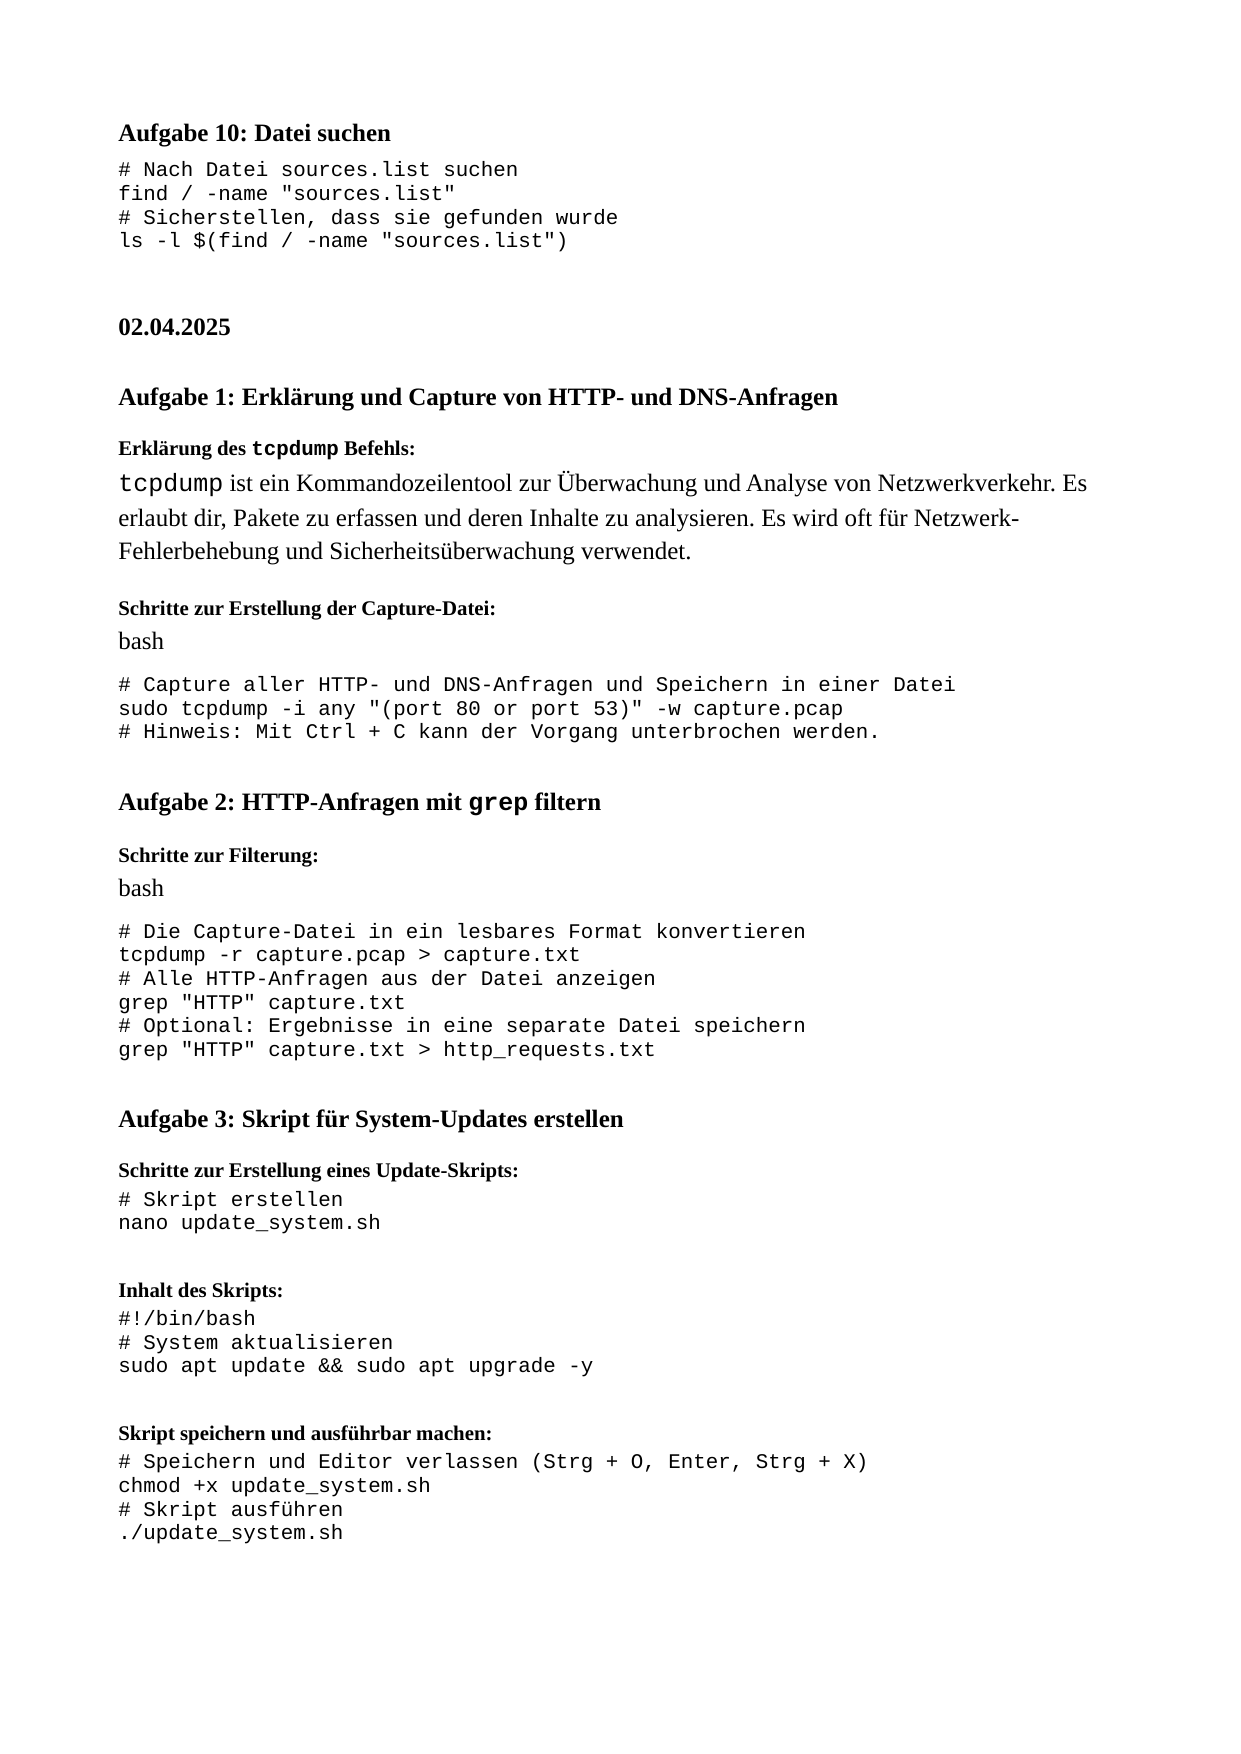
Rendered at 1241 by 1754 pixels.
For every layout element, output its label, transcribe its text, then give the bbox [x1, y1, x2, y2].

text # Alle HTTP-Anfragen aus der Datei anzeigen [118, 968, 1122, 992]
text # Optional: Ergebnisse in eine separate Datei speichern [118, 1015, 1122, 1039]
text #!/bin/bash [118, 1308, 1122, 1332]
text tcpdump ist ein Kommandozeilentool zur Überwachung und Analyse von Netzwerkverkehr. Es erlaubt dir, Pakete zu erfassen und deren Inhalte zu analysieren. Es wird oft für Netzwerk-Fehlerbehebung und Sicherheitsüberwachung verwendet. [118, 468, 1122, 565]
text # Skript ausführen [118, 1499, 1122, 1522]
text # Skript erstellen [118, 1189, 1122, 1212]
subtitle Aufgabe 2: HTTP-Anfragen mit grep filtern [118, 787, 1122, 818]
text 02.04.2025 [118, 312, 1122, 341]
subtitle Schritte zur Erstellung eines Update-Skripts: [118, 1158, 1122, 1182]
text bash [118, 873, 1122, 902]
text # Sicherstellen, dass sie gefunden wurde [118, 207, 1122, 230]
text bash [118, 626, 1122, 655]
text tcpdump -r capture.pcap > capture.txt [118, 944, 1122, 968]
text sudo apt update && sudo apt upgrade -y [118, 1356, 1122, 1379]
text # Nach Datei sources.list suchen [118, 159, 1122, 183]
subtitle Schritte zur Filterung: [118, 843, 1122, 867]
text grep "HTTP" capture.txt > http_requests.txt [118, 1039, 1122, 1063]
text grep "HTTP" capture.txt [118, 992, 1122, 1015]
text ./update_system.sh [118, 1522, 1122, 1546]
subtitle Aufgabe 1: Erklärung und Capture von HTTP- und DNS-Anfragen [118, 382, 1122, 411]
text ls -l $(find / -name "sources.list") [118, 230, 1122, 254]
subtitle Aufgabe 10: Datei suchen [118, 118, 1122, 147]
text # Hinweis: Mit Ctrl + C kann der Vorgang unterbrochen werden. [118, 721, 1122, 745]
subtitle Inhalt des Skripts: [118, 1278, 1122, 1302]
text # System aktualisieren [118, 1332, 1122, 1356]
text find / -name "sources.list" [118, 183, 1122, 207]
subtitle Skript speichern und ausführbar machen: [118, 1421, 1122, 1445]
text sudo tcpdump -i any "(port 80 or port 53)" -w capture.pcap [118, 698, 1122, 721]
text # Speichern und Editor verlassen (Strg + O, Enter, Strg + X) [118, 1451, 1122, 1475]
text # Die Capture-Datei in ein lesbares Format konvertieren [118, 921, 1122, 944]
subtitle Aufgabe 3: Skript für System-Updates erstellen [118, 1104, 1122, 1133]
subtitle Erklärung des tcpdump Befehls: [118, 436, 1122, 462]
text nano update_system.sh [118, 1212, 1122, 1236]
text # Capture aller HTTP- und DNS-Anfragen und Speichern in einer Datei [118, 674, 1122, 698]
text chmod +x update_system.sh [118, 1475, 1122, 1499]
subtitle Schritte zur Erstellung der Capture-Datei: [118, 596, 1122, 620]
